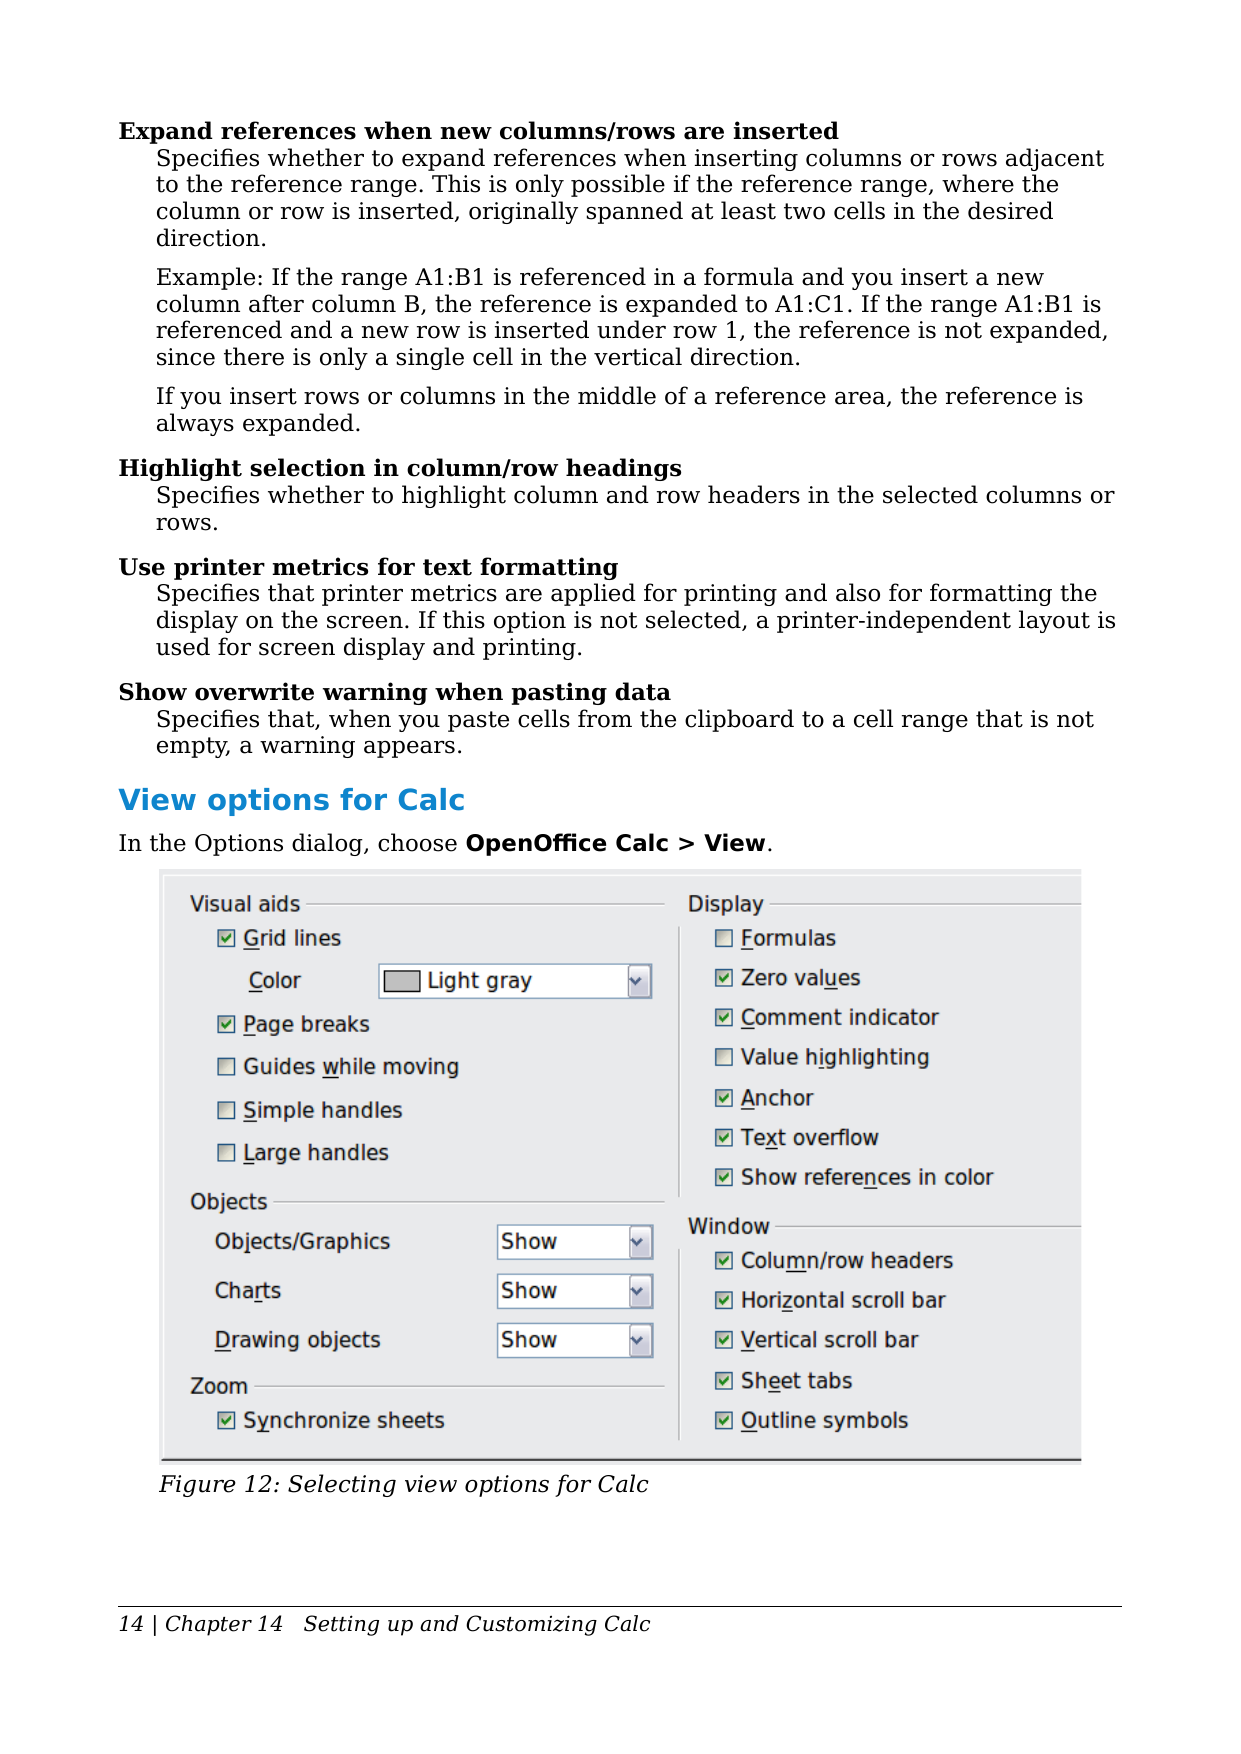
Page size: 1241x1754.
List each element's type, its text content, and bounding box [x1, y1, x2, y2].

text Highlight selection in column/row headings [118, 455, 1122, 482]
text Specifies whether to highlight column and row headers in the selected columns or rows. [156, 482, 1122, 535]
text If you insert rows or columns in the middle of a reference area, the reference is always expanded. [156, 383, 1122, 437]
text Figure 12: Selecting view options for Calc [159, 1471, 1081, 1497]
text Use printer metrics for text formatting [118, 554, 1122, 581]
text Show overwrite warning when pasting data [118, 679, 1122, 706]
text Expand references when new columns/rows are inserted [118, 118, 1122, 145]
text Example: If the range A1:B1 is referenced in a formula and you insert a new column after column B, the reference is expanded to A1:C1. If the range A1:B1 is referenced and a new row is inserted under row 1, the reference is not expanded, since there is only a single cell in the vertical direction. [156, 264, 1122, 371]
text In the Options dialog, choose OpenOffice Calc > View. [118, 830, 1122, 857]
text Specifies that, when you paste cells from the clipboard to a cell range that is not empty, a warning appears. [156, 706, 1122, 759]
subtitle View options for Calc [118, 783, 1122, 817]
text Specifies that printer metrics are applied for printing and also for formatting the display on the screen. If this option is not selected, a printer-independent layout is used for screen display and printing. [156, 581, 1122, 661]
picture [159, 869, 1082, 1465]
text Specifies whether to expand references when inserting columns or rows adjacent to the reference range. This is only possible if the reference range, where the column or row is inserted, originally spanned at least two cells in the desired direction. [156, 145, 1122, 252]
